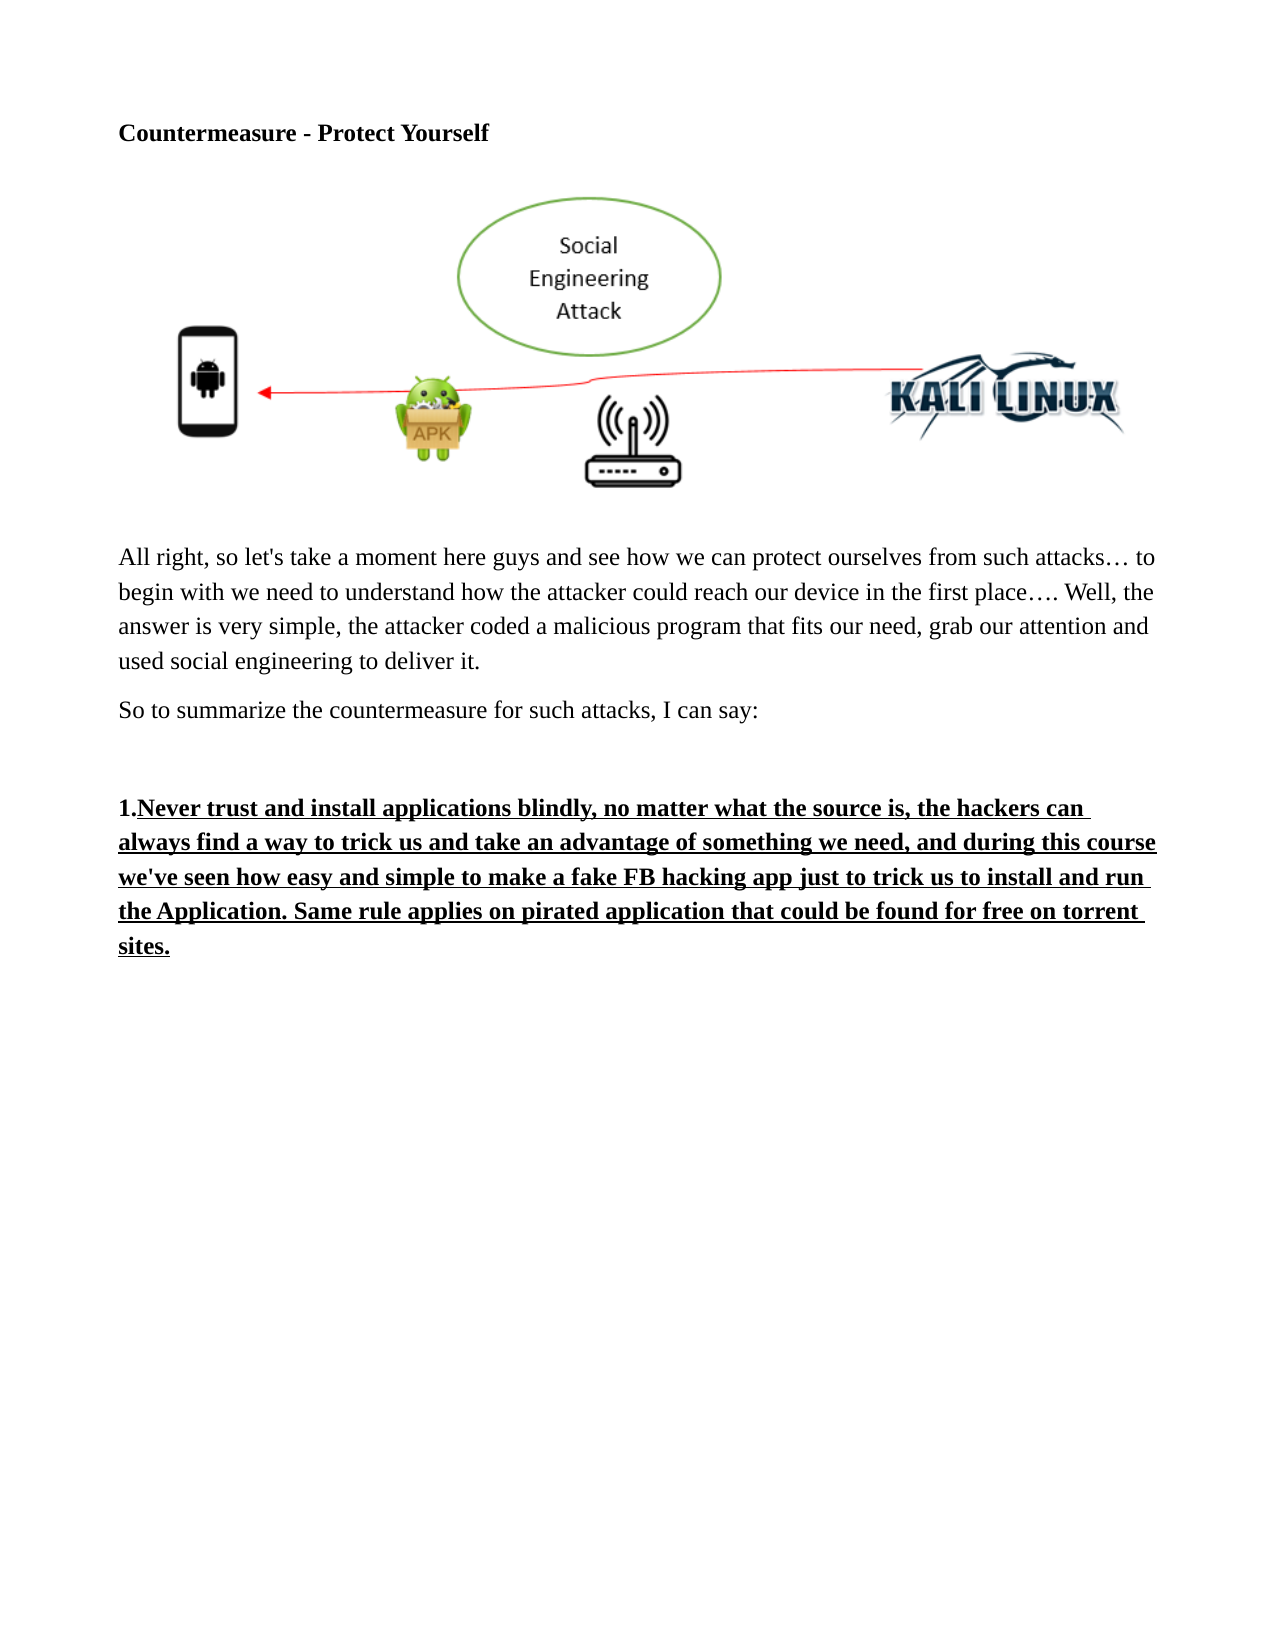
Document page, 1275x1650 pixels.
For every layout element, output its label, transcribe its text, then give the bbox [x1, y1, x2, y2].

picture [118, 167, 1188, 522]
text 1.Never trust and install applications blindly, no matter what the source is, the hackers can always find a way to trick us and take an advantage of something we need, and during this course [118, 793, 1157, 852]
text Countermeasure - Protect Yourself [118, 118, 1157, 147]
text All right, so let's take a moment here guys and see how we can protect ourselves from such attacks… to begin with we need to understand how the attacker could reach our device in the first place…. Well, the answer is very simple, the attacker coded a malicious program that fits our need, grab our attention and used social engineering to deliver it. [118, 542, 1157, 674]
text we've seen how easy and simple to make a fake FB hacking app just to trick us to install and run the Application. Same rule applies on pirated application that could be found for free on torrent sites. [118, 854, 1157, 959]
text So to summarize the countermeasure for such attacks, I can say: [118, 695, 1157, 723]
